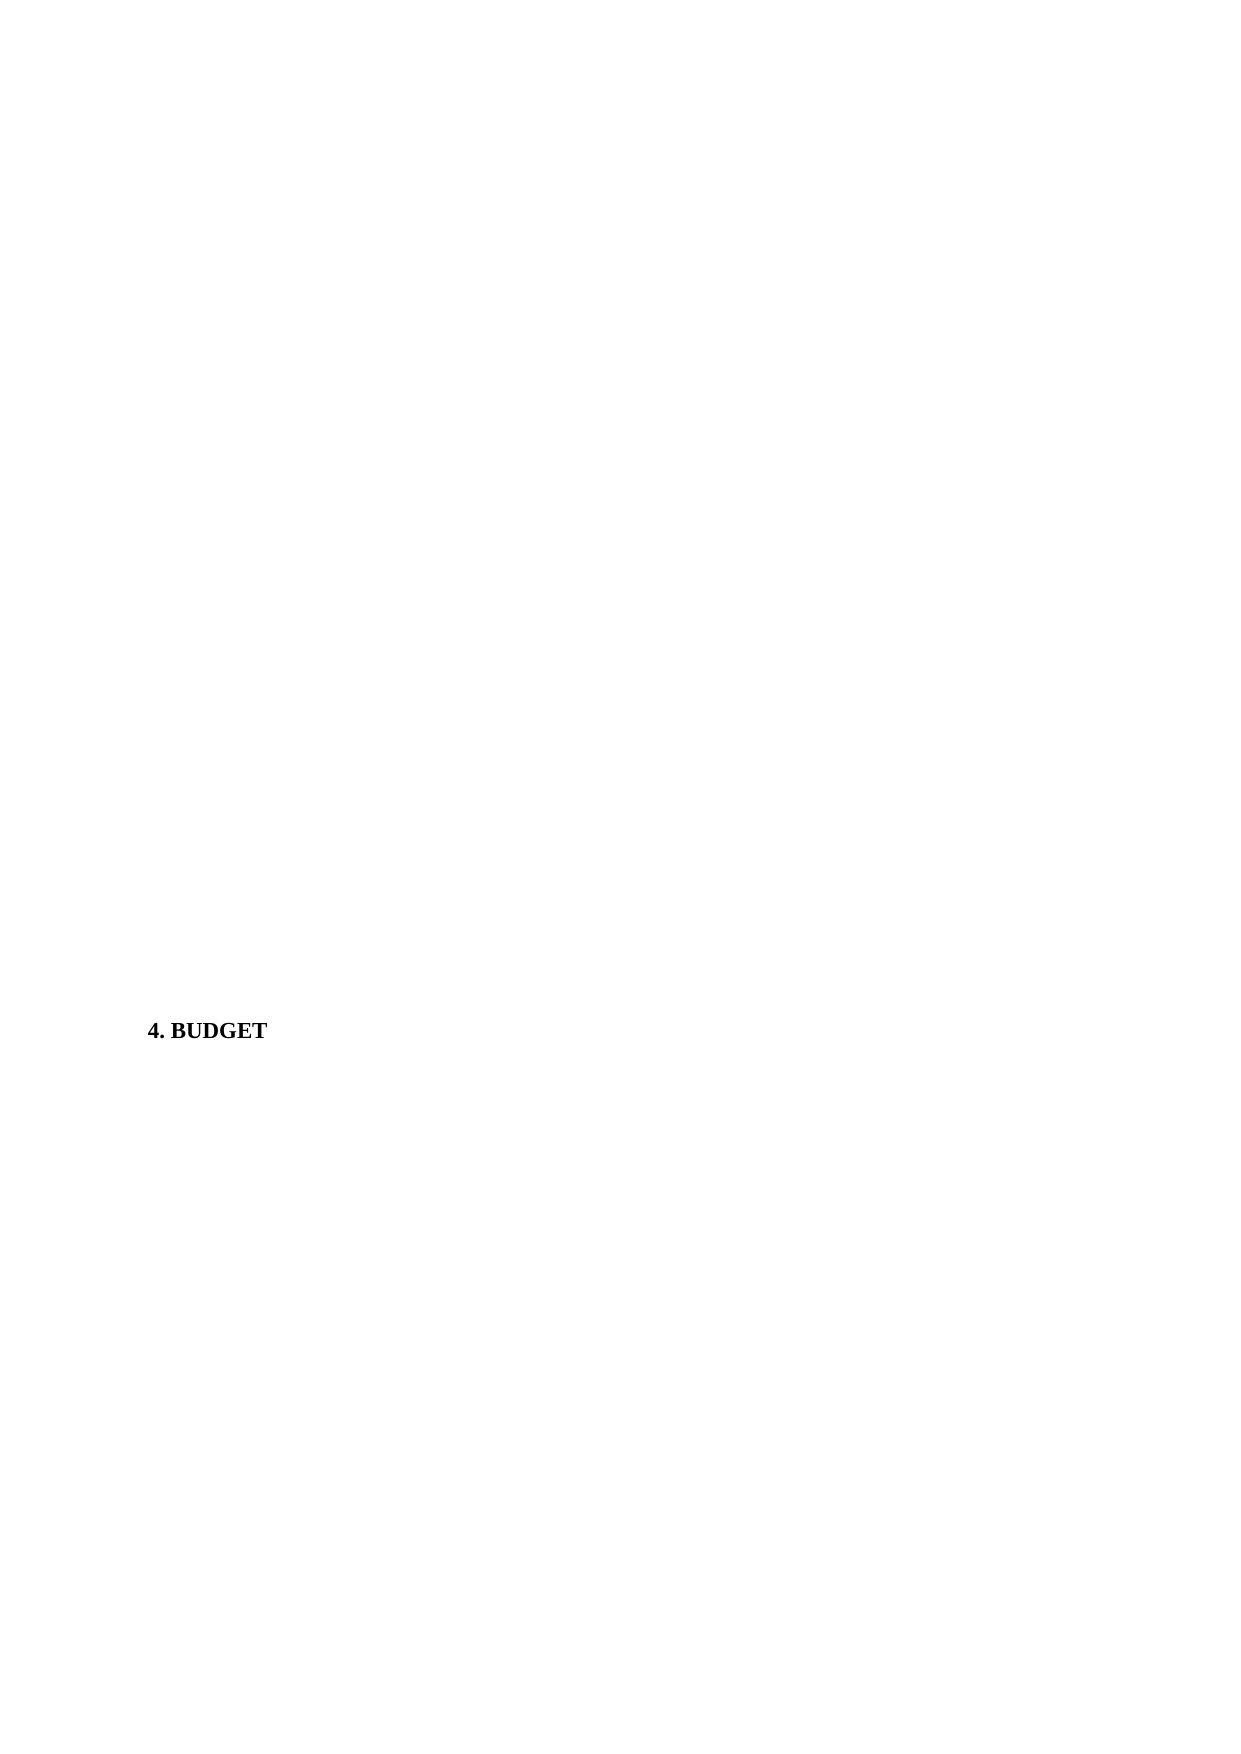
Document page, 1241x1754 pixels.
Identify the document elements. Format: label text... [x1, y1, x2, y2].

text 4. BUDGET [148, 1017, 1093, 1044]
